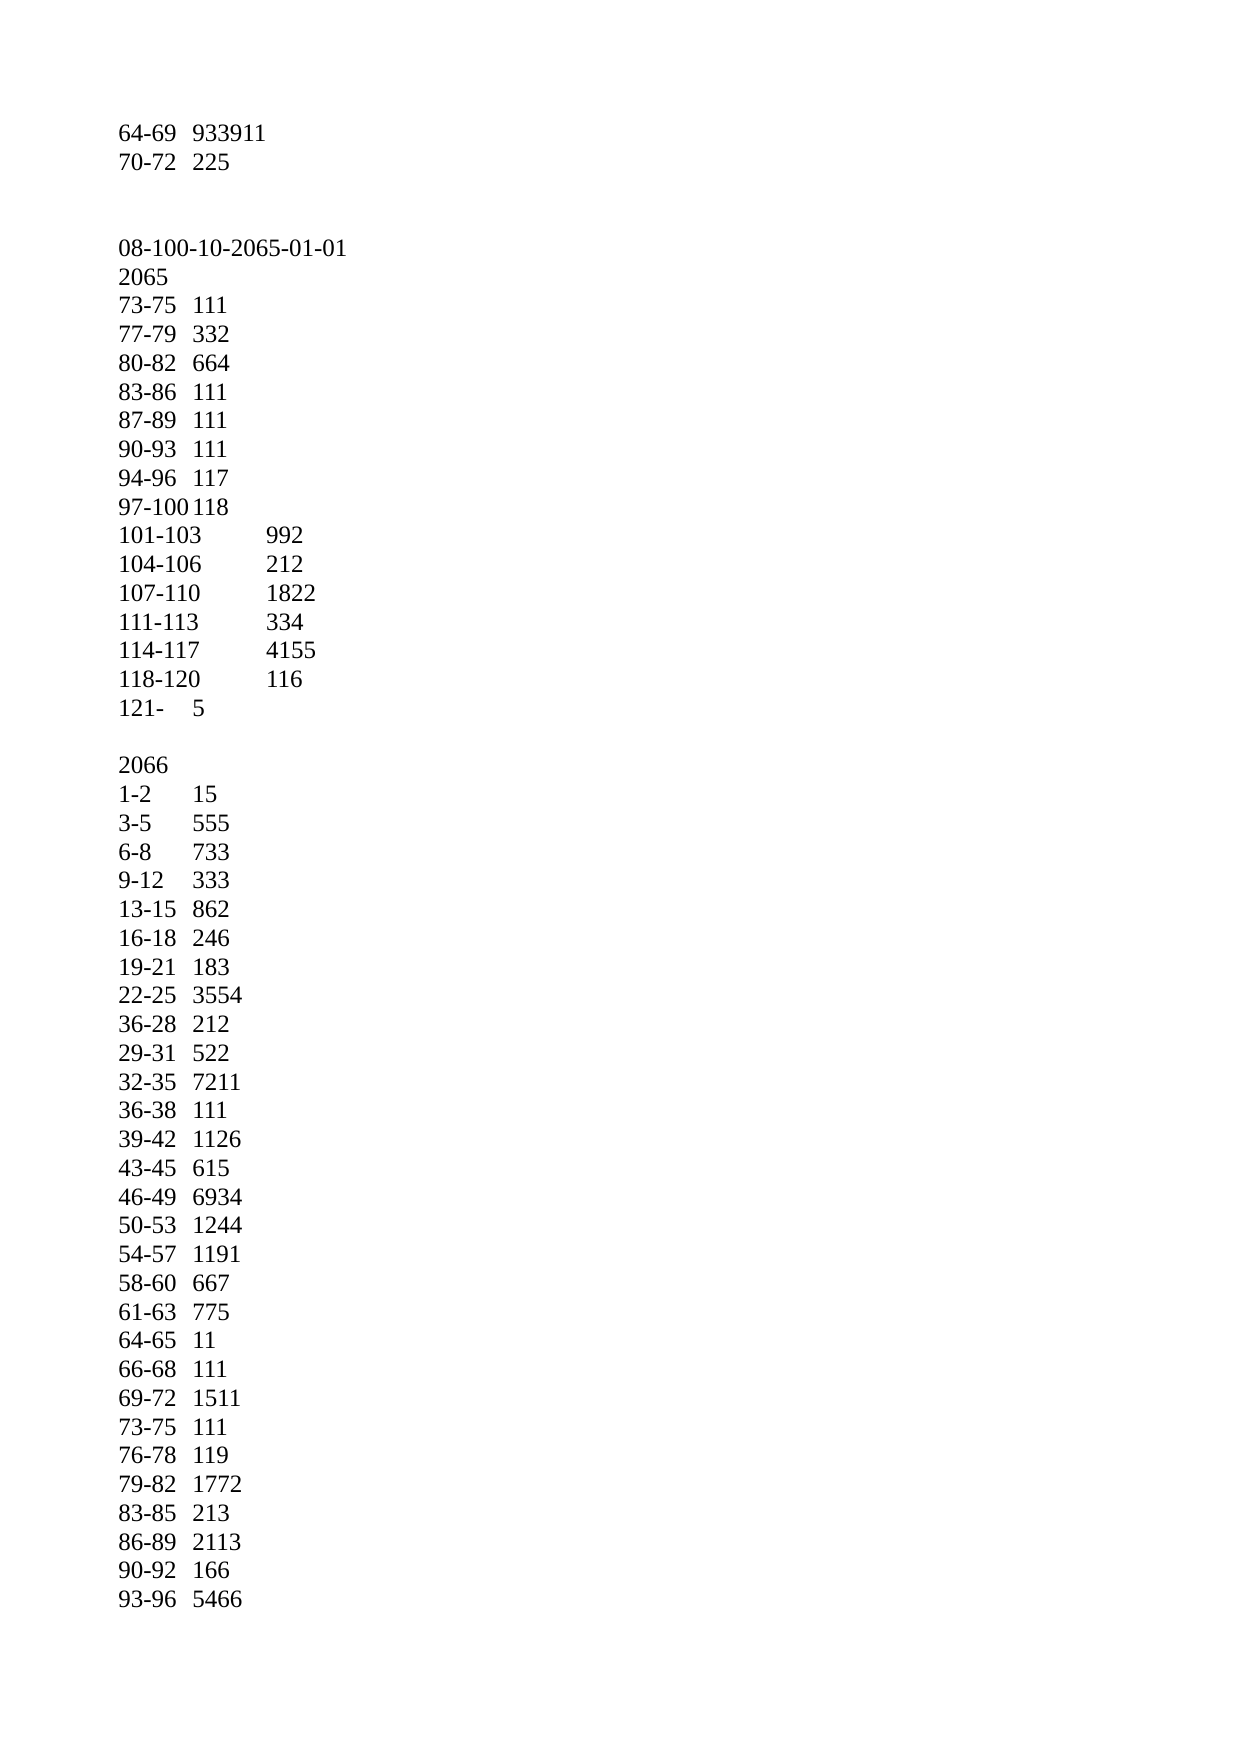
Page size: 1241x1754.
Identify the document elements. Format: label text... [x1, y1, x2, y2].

text 54-57 1191 [118, 1239, 1122, 1268]
text 94-96 117 [118, 463, 1122, 492]
text 76-78 119 [118, 1441, 1122, 1469]
text 80-82 664 [118, 348, 1122, 377]
text 1-2 15 [118, 779, 1122, 808]
text 43-45 615 [118, 1153, 1122, 1182]
text 66-68 111 [118, 1354, 1122, 1383]
text 22-25 3554 [118, 981, 1122, 1009]
text 101-103 992 [118, 521, 1122, 549]
text 90-92 166 [118, 1556, 1122, 1584]
text 64-69 933911 [118, 118, 1122, 147]
text 83-85 213 [118, 1498, 1122, 1527]
text 121- 5 [118, 693, 1122, 722]
text 70-72 225 [118, 147, 1122, 176]
text 2065 [118, 262, 1122, 291]
text 86-89 2113 [118, 1527, 1122, 1556]
text 69-72 1511 [118, 1383, 1122, 1412]
text 79-82 1772 [118, 1469, 1122, 1498]
text 93-96 5466 [118, 1584, 1122, 1613]
text 107-110 1822 [118, 578, 1122, 607]
text 46-49 6934 [118, 1182, 1122, 1211]
text 6-8 733 [118, 837, 1122, 866]
text 104-106 212 [118, 549, 1122, 578]
text 16-18 246 [118, 923, 1122, 952]
text 73-75 111 [118, 291, 1122, 319]
text 39-42 1126 [118, 1124, 1122, 1153]
text 58-60 667 [118, 1268, 1122, 1297]
text 08-100-10-2065-01-01 [118, 233, 1122, 262]
text 32-35 7211 [118, 1067, 1122, 1096]
text 97-100 118 [118, 492, 1122, 521]
text 19-21 183 [118, 952, 1122, 981]
text 118-120 116 [118, 664, 1122, 693]
text 73-75 111 [118, 1412, 1122, 1441]
text 111-113 334 [118, 607, 1122, 636]
text 3-5 555 [118, 808, 1122, 837]
text 61-63 775 [118, 1297, 1122, 1326]
text 36-28 212 [118, 1009, 1122, 1038]
text 29-31 522 [118, 1038, 1122, 1067]
text 13-15 862 [118, 894, 1122, 923]
text 2066 [118, 751, 1122, 779]
text 90-93 111 [118, 434, 1122, 463]
text 64-65 11 [118, 1326, 1122, 1354]
text 36-38 111 [118, 1096, 1122, 1124]
text 50-53 1244 [118, 1211, 1122, 1239]
text 87-89 111 [118, 406, 1122, 434]
text 83-86 111 [118, 377, 1122, 406]
text 9-12 333 [118, 866, 1122, 894]
text 114-117 4155 [118, 636, 1122, 664]
text 77-79 332 [118, 319, 1122, 348]
